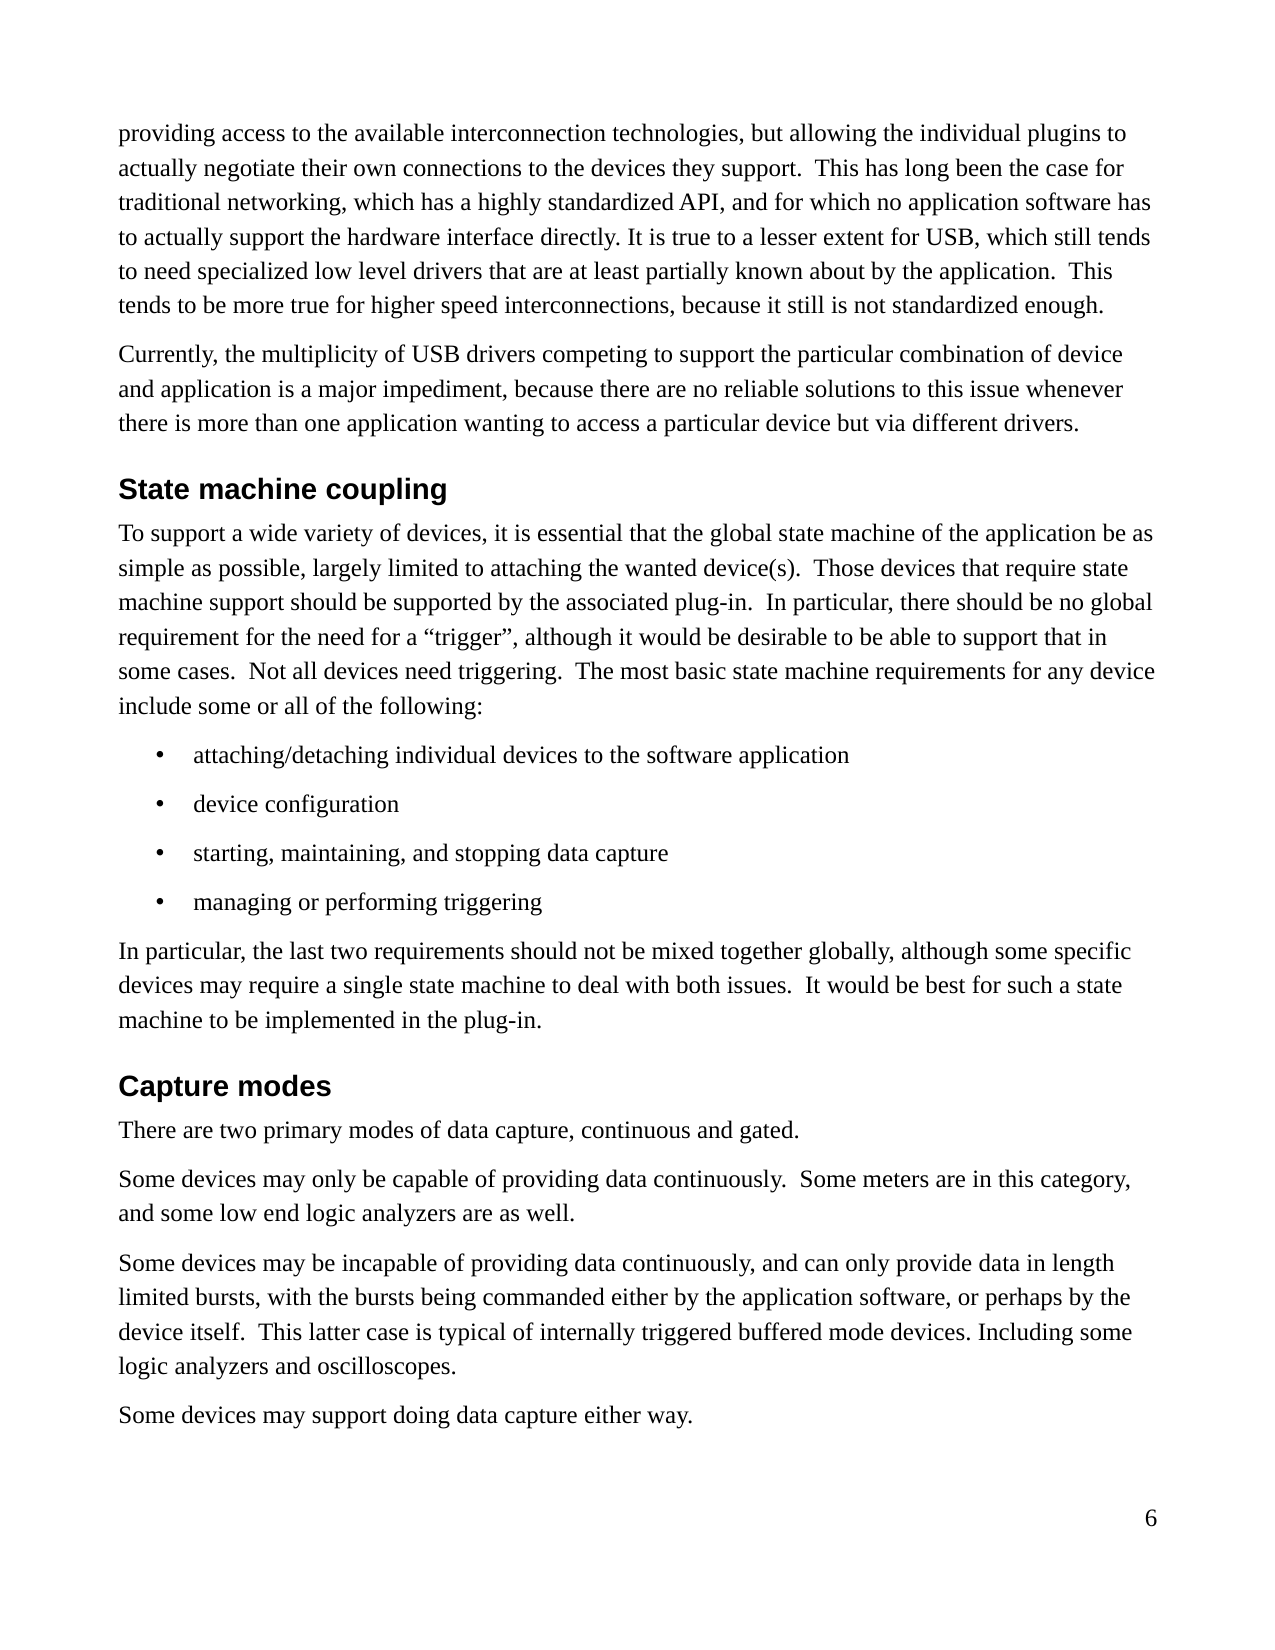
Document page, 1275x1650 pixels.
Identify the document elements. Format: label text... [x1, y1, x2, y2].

text Some devices may only be capable of providing data continuously. Some meters are in this category, and some low end logic analyzers are as well. [118, 1164, 1157, 1227]
list device configuration [156, 789, 1157, 818]
text providing access to the available interconnection technologies, but allowing the individual plugins to actually negotiate their own connections to the devices they support. This has long been the case for traditional networking, which has a highly standardized API, and for which no application software has to actually support the hardware interface directly. It is true to a lesser extent for USB, which still tends to need specialized low level drivers that are at least partially known about by the application. This tends to be more true for higher speed interconnections, because it still is not standardized enough. [118, 118, 1157, 319]
subtitle Capture modes [118, 1069, 1157, 1102]
list attaching/detaching individual devices to the software application [156, 740, 1157, 769]
text There are two primary modes of data capture, continuous and gated. [118, 1115, 1157, 1144]
subtitle State machine coupling [118, 472, 1157, 506]
text Some devices may support doing data capture either way. [118, 1400, 1157, 1429]
text In particular, the last two requirements should not be mixed together globally, although some specific devices may require a single state machine to deal with both issues. It would be best for such a state machine to be implemented in the plug-in. [118, 936, 1157, 1034]
text Currently, the multiplicity of USB drivers competing to support the particular combination of device and application is a major impediment, because there are no reliable solutions to this issue whenever there is more than one application wanting to access a particular device but via different drivers. [118, 339, 1157, 437]
list managing or performing triggering [156, 887, 1157, 916]
text To support a wide variety of devices, it is essential that the global state machine of the application be as simple as possible, largely limited to attaching the wanted device(s). Those devices that require state machine support should be supported by the associated plug-in. In particular, there should be no global requirement for the need for a “trigger”, although it would be desirable to be able to support that in some cases. Not all devices need triggering. The most basic state machine requirements for any device include some or all of the following: [118, 518, 1157, 719]
list starting, maintaining, and stopping data capture [156, 838, 1157, 867]
text Some devices may be incapable of providing data continuously, and can only provide data in length limited bursts, with the bursts being commanded either by the application software, or perhaps by the device itself. This latter case is typical of internally triggered buffered mode devices. Including some logic analyzers and oscilloscopes. [118, 1248, 1157, 1380]
